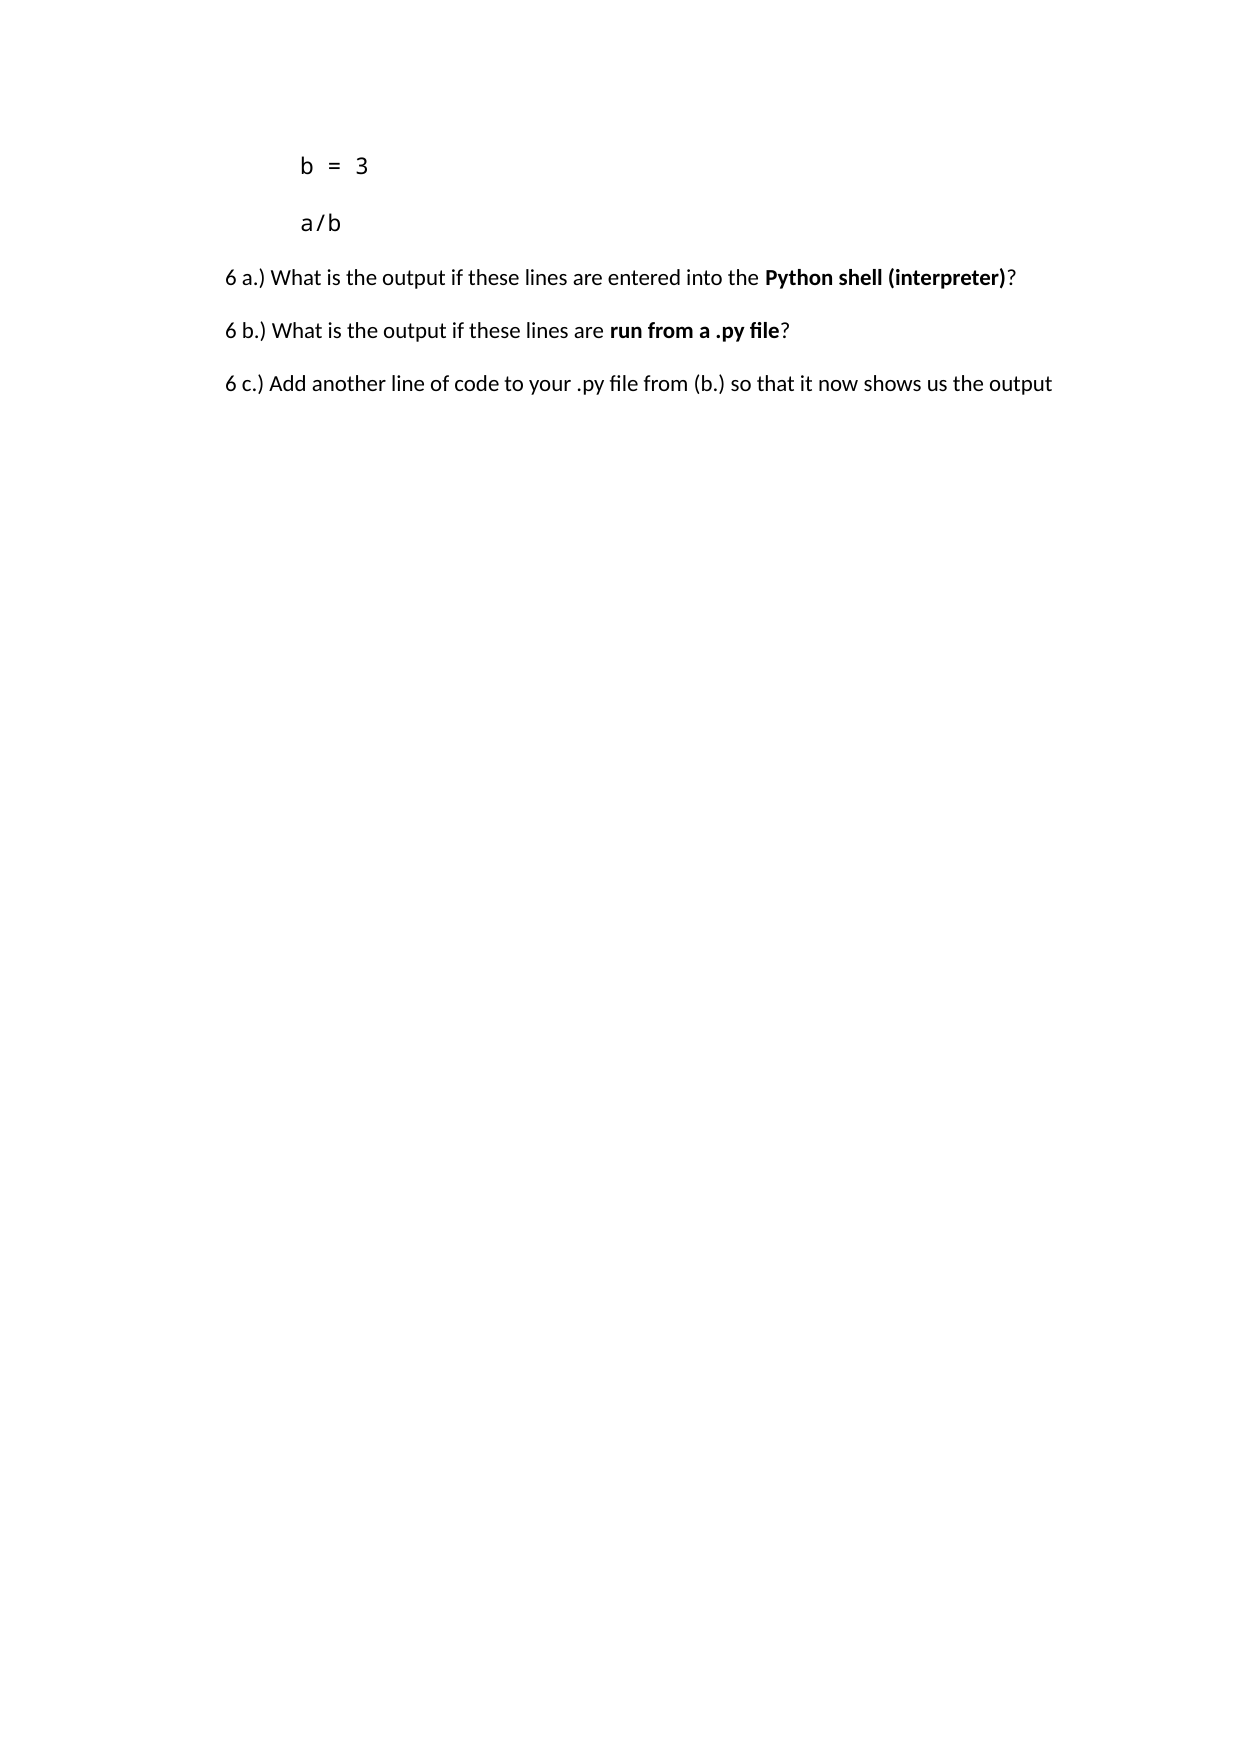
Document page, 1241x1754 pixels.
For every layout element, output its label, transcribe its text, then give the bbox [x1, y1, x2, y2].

list 6 a.) What is the output if these lines are entered into the Python shell (interpreter)? [187, 263, 1090, 292]
list a/b [262, 207, 1090, 238]
list b = 3 [262, 150, 1090, 181]
list 6 c.) Add another line of code to your .py file from (b.) so that it now shows us the output [187, 369, 1090, 398]
list 6 b.) What is the output if these lines are run from a .py file? [187, 317, 1090, 344]
